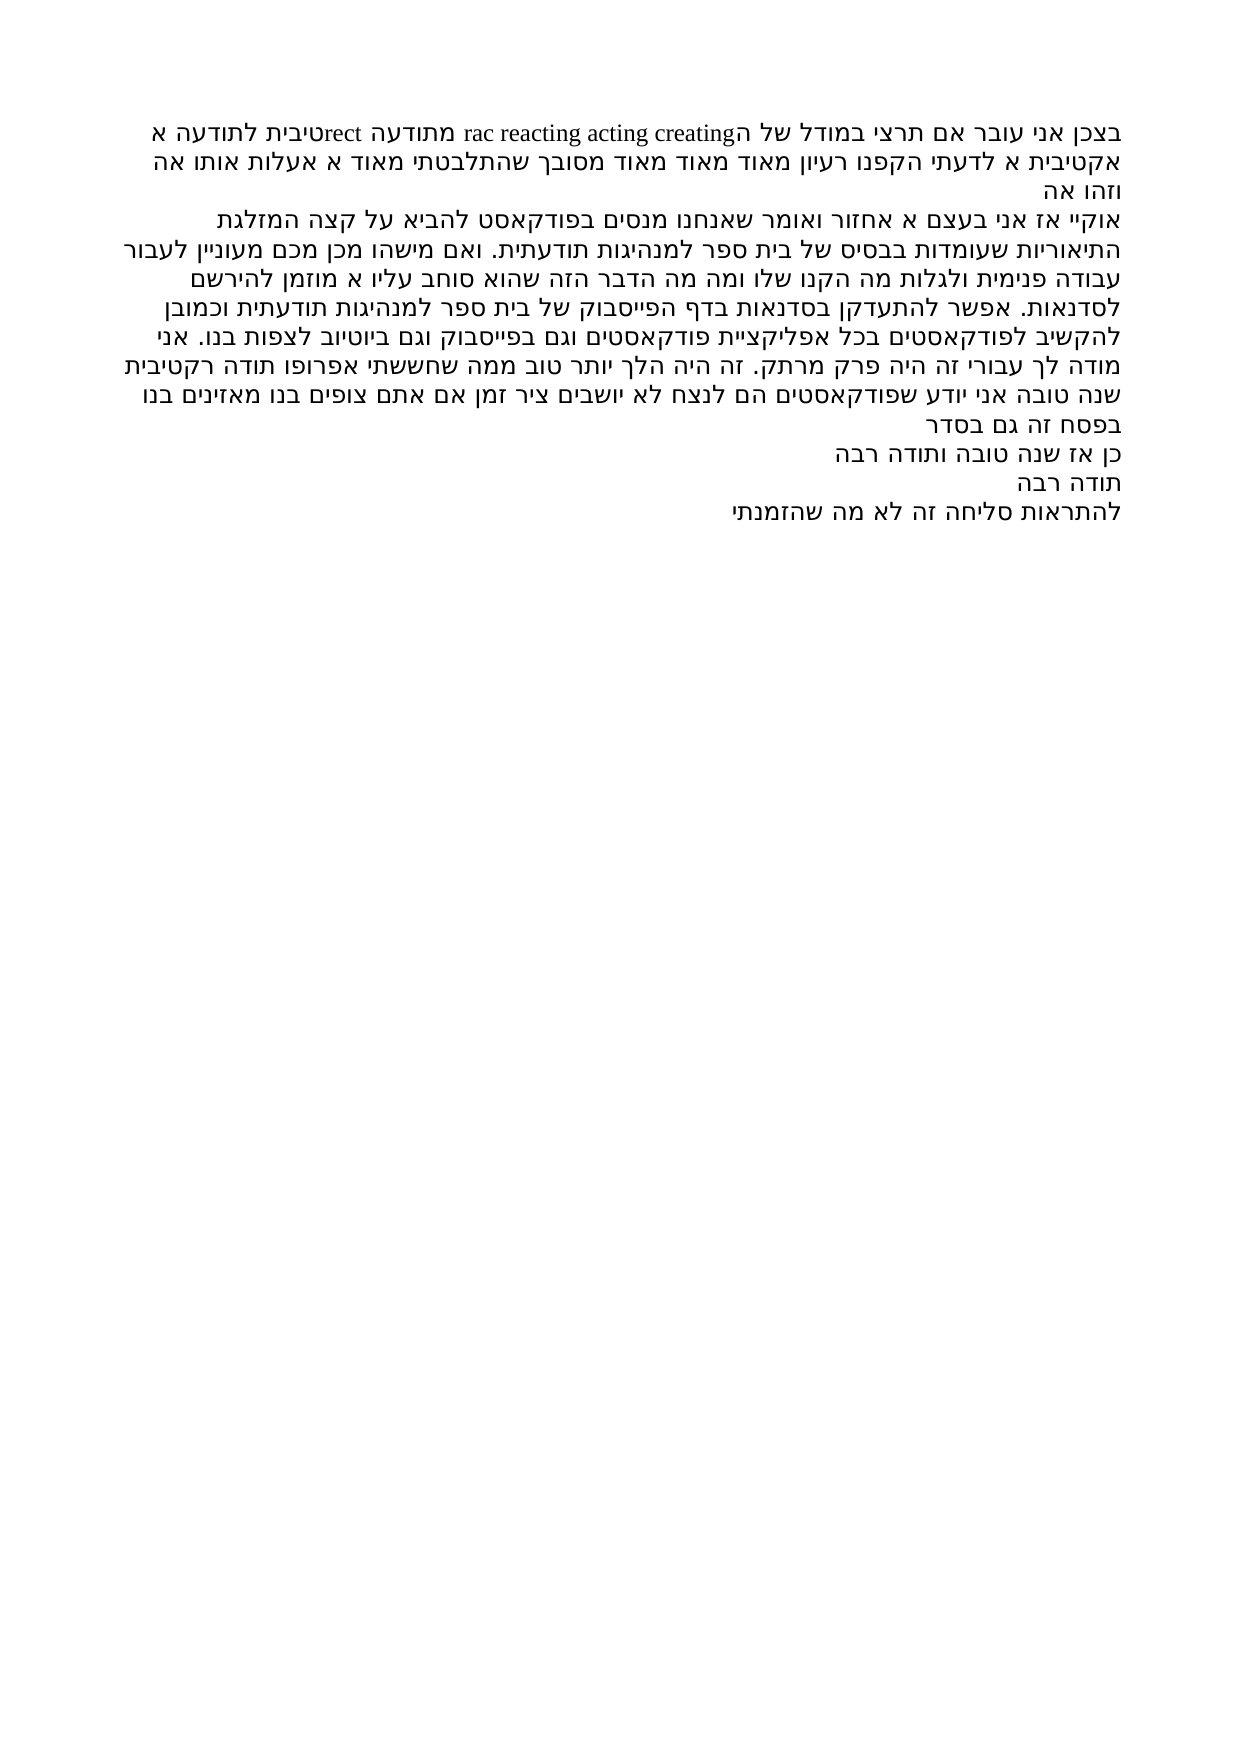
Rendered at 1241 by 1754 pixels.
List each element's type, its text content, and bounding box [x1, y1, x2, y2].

text תודה רבה [118, 468, 1122, 497]
text כן אז שנה טובה ותודה רבה [118, 439, 1122, 468]
text להתראות סליחה זה לא מה שהזמנתי [118, 497, 1122, 527]
text אוקיי אז אני בעצם א אחזור ואומר שאנחנו מנסים בפודקאסט להביא על קצה המזלגת התיאוריות שעומדות בבסיס של בית ספר למנהיגות תודעתית. ואם מישהו מכן מכם מעוניין לעבור עבודה פנימית ולגלות מה הקנו שלו ומה מה הדבר הזה שהוא סוחב עליו א מוזמן להירשם לסדנאות. אפשר להתעדקן בסדנאות בדף הפייסבוק של בית ספר למנהיגות תודעתית וכמובן להקשיב לפודקאסטים בכל אפליקציית פודקאסטים וגם בפייסבוק וגם ביוטיוב לצפות בנו. אני מודה לך עבורי זה היה פרק מרתק. זה היה הלך יותר טוב ממה שחששתי אפרופו תודה רקטיבית שנה טובה אני יודע שפודקאסטים הם לנצח לא יושבים ציר זמן אם אתם צופים בנו מאזינים בנו בפסח זה גם בסדר [118, 206, 1122, 439]
text בצכן אני עובר אם תרצי במודל של הrac reacting acting creating מתודעה rectטיבית לתודעה א אקטיבית א לדעתי הקפנו רעיון מאוד מאוד מאוד מסובך שהתלבטתי מאוד א אעלות אותו אה וזהו אה [118, 118, 1122, 206]
